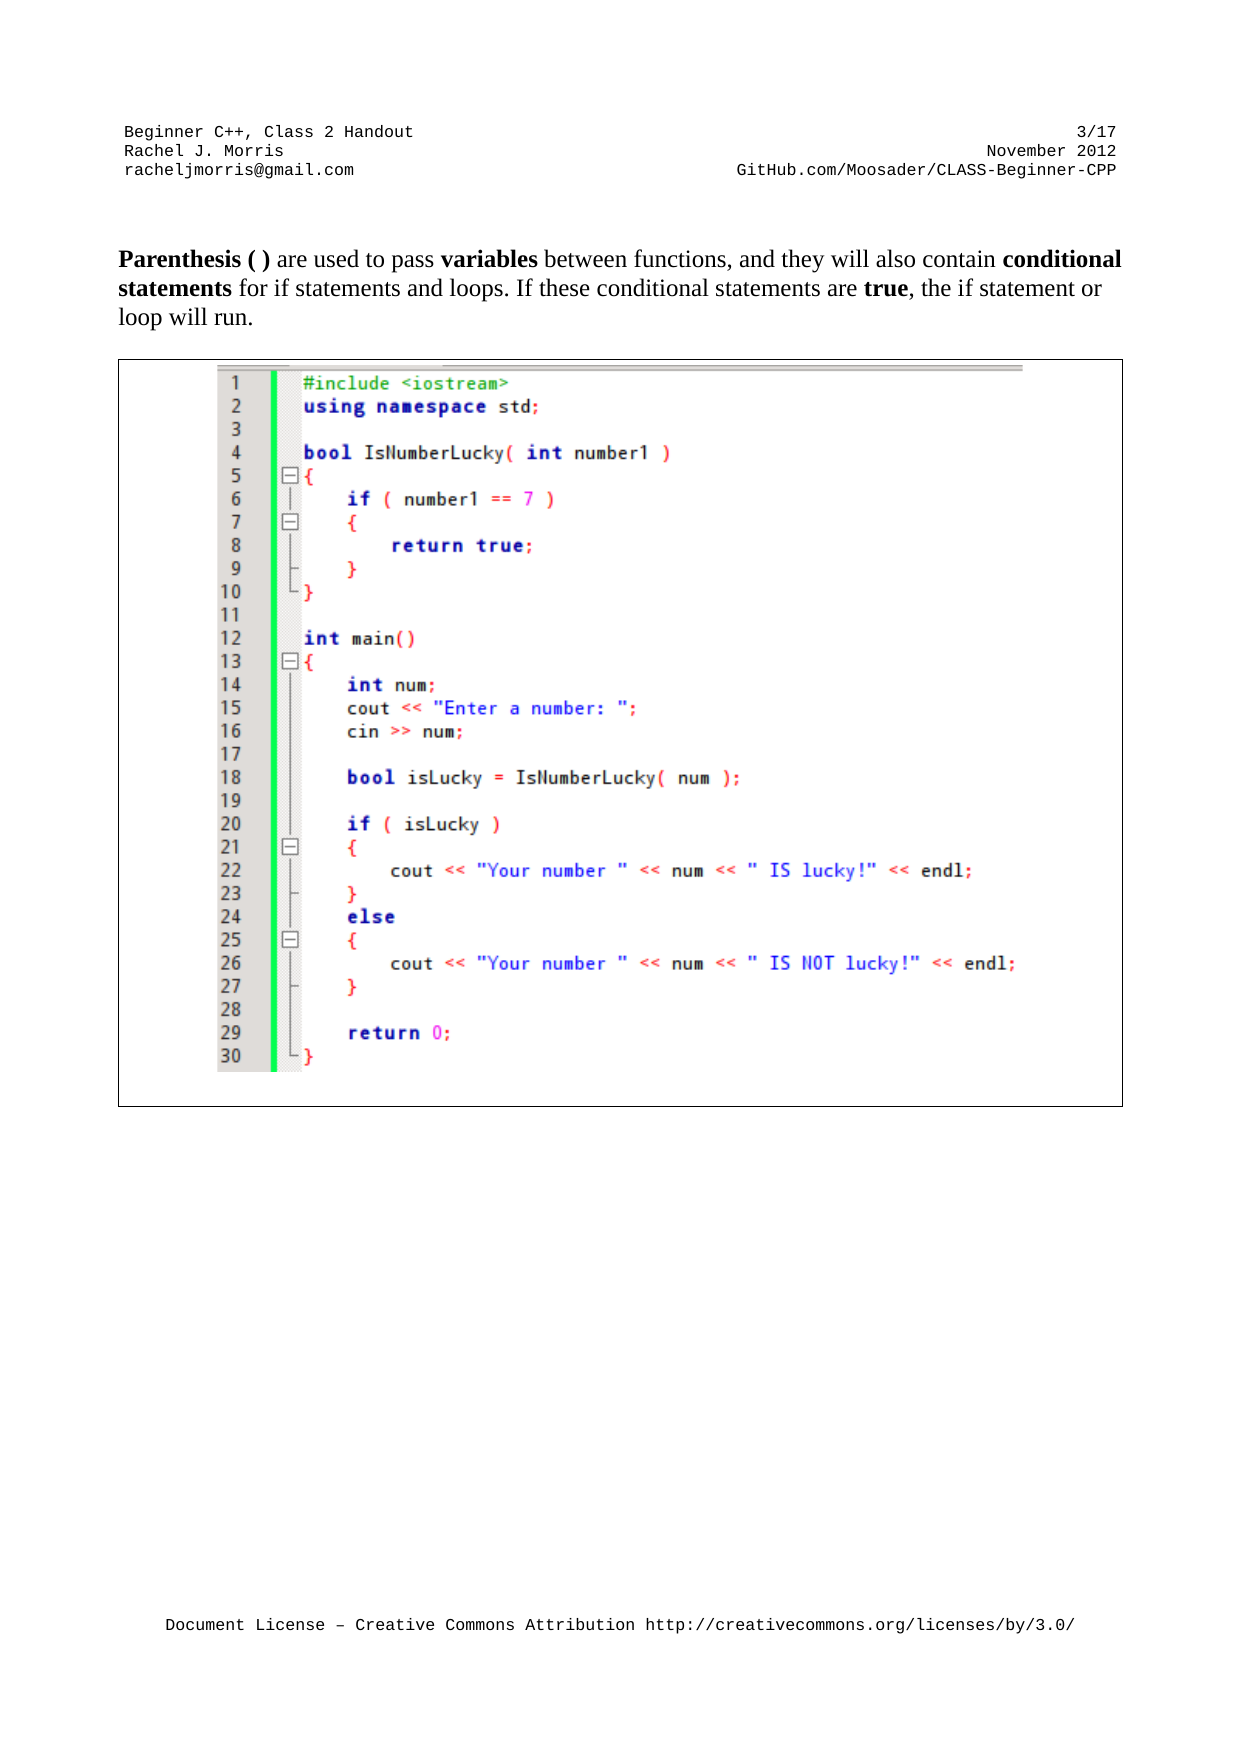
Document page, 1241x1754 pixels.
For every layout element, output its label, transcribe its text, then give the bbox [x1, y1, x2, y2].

table_header [119, 360, 1122, 1106]
picture [217, 365, 1023, 1072]
text Parenthesis ( ) are used to pass variables between functions, and they will also contain conditional statements for if statements and loops. If these conditional statements are true, the if statement or loop will run. [118, 244, 1122, 331]
